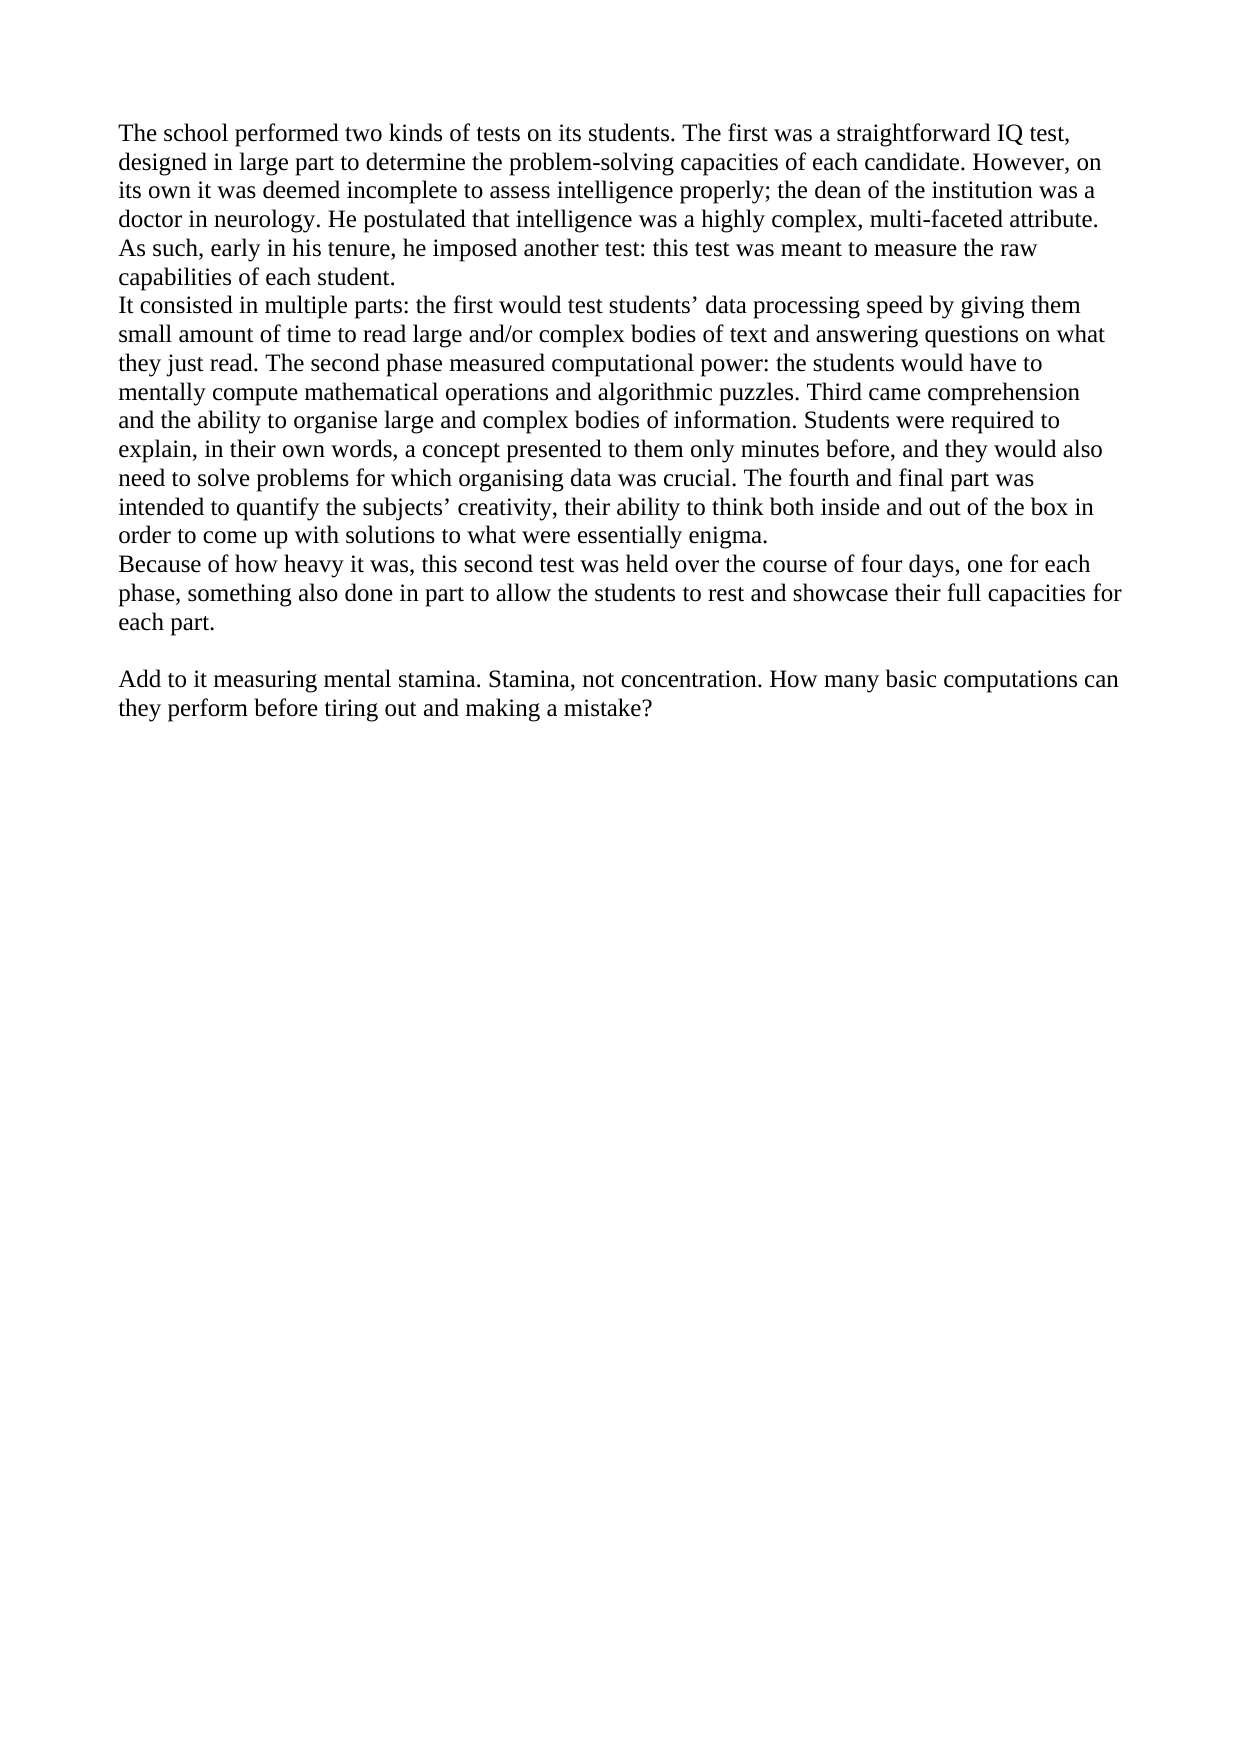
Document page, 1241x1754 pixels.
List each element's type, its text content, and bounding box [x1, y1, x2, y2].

text Add to it measuring mental stamina. Stamina, not concentration. How many basic computations can they perform before tiring out and making a mistake? [118, 664, 1122, 722]
text It consisted in multiple parts: the first would test students’ data processing speed by giving them small amount of time to read large and/or complex bodies of text and answering questions on what they just read. The second phase measured computational power: the students would have to mentally compute mathematical operations and algorithmic puzzles. Third came comprehension and the ability to organise large and complex bodies of information. Students were required to explain, in their own words, a concept presented to them only minutes before, and they would also need to solve problems for which organising data was crucial. The fourth and final part was intended to quantify the subjects’ creativity, their ability to think both inside and out of the box in order to come up with solutions to what were essentially enigma. [118, 291, 1122, 549]
text Because of how heavy it was, this second test was held over the course of four days, one for each phase, something also done in part to allow the students to rest and showcase their full capacities for each part. [118, 549, 1122, 636]
text The school performed two kinds of tests on its students. The first was a straightforward IQ test, designed in large part to determine the problem-solving capacities of each candidate. However, on its own it was deemed incomplete to assess intelligence properly; the dean of the institution was a doctor in neurology. He postulated that intelligence was a highly complex, multi-faceted attribute. As such, early in his tenure, he imposed another test: this test was meant to measure the raw capabilities of each student. [118, 118, 1122, 291]
